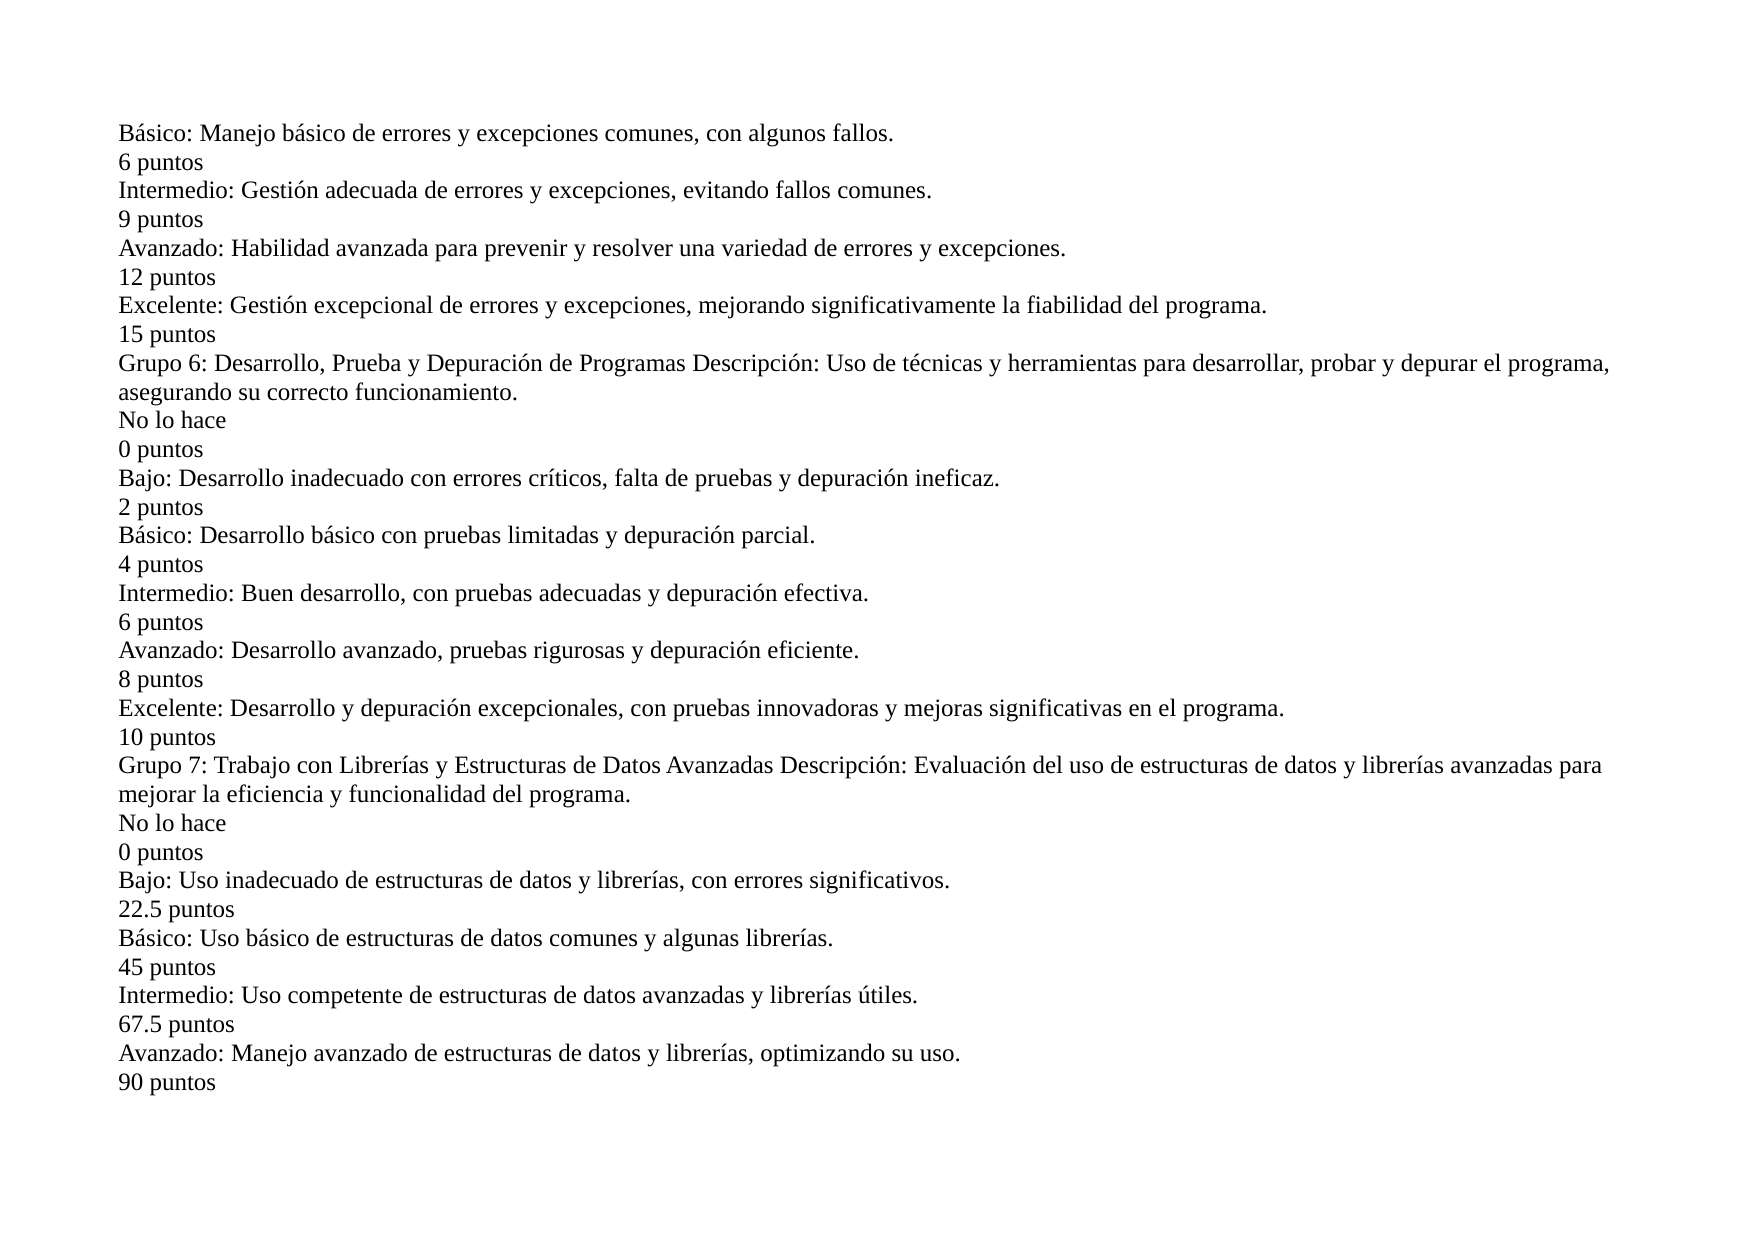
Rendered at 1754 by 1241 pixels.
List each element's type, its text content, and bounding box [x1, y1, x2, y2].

text 6 puntos [118, 607, 1636, 636]
text 2 puntos [118, 492, 1636, 521]
text Excelente: Desarrollo y depuración excepcionales, con pruebas innovadoras y mejoras significativas en el programa. [118, 693, 1636, 722]
text Bajo: Desarrollo inadecuado con errores críticos, falta de pruebas y depuración ineficaz. [118, 463, 1636, 492]
text 4 puntos [118, 549, 1636, 578]
text 0 puntos [118, 837, 1636, 866]
text 6 puntos [118, 147, 1636, 176]
text 90 puntos [118, 1067, 1636, 1096]
text Básico: Desarrollo básico con pruebas limitadas y depuración parcial. [118, 521, 1636, 549]
text Excelente: Gestión excepcional de errores y excepciones, mejorando significativamente la fiabilidad del programa. [118, 291, 1636, 319]
text No lo hace [118, 808, 1636, 837]
text Intermedio: Gestión adecuada de errores y excepciones, evitando fallos comunes. [118, 176, 1636, 204]
text 15 puntos [118, 319, 1636, 348]
text 8 puntos [118, 664, 1636, 693]
text 0 puntos [118, 434, 1636, 463]
text 9 puntos [118, 204, 1636, 233]
text 45 puntos [118, 952, 1636, 981]
text Básico: Manejo básico de errores y excepciones comunes, con algunos fallos. [118, 118, 1636, 147]
text Avanzado: Desarrollo avanzado, pruebas rigurosas y depuración eficiente. [118, 636, 1636, 664]
text Intermedio: Buen desarrollo, con pruebas adecuadas y depuración efectiva. [118, 578, 1636, 607]
text Básico: Uso básico de estructuras de datos comunes y algunas librerías. [118, 923, 1636, 952]
text Avanzado: Habilidad avanzada para prevenir y resolver una variedad de errores y excepciones. [118, 233, 1636, 262]
text 67.5 puntos [118, 1009, 1636, 1038]
text No lo hace [118, 406, 1636, 434]
text Grupo 6: Desarrollo, Prueba y Depuración de Programas Descripción: Uso de técnicas y herramientas para desarrollar, probar y depurar el programa, asegurando su correcto funcionamiento. [118, 348, 1636, 406]
text 22.5 puntos [118, 894, 1636, 923]
text Grupo 7: Trabajo con Librerías y Estructuras de Datos Avanzadas Descripción: Evaluación del uso de estructuras de datos y librerías avanzadas para mejorar la eficiencia y funcionalidad del programa. [118, 751, 1636, 808]
text Avanzado: Manejo avanzado de estructuras de datos y librerías, optimizando su uso. [118, 1038, 1636, 1067]
text Bajo: Uso inadecuado de estructuras de datos y librerías, con errores significativos. [118, 866, 1636, 894]
text 10 puntos [118, 722, 1636, 751]
text Intermedio: Uso competente de estructuras de datos avanzadas y librerías útiles. [118, 981, 1636, 1009]
text 12 puntos [118, 262, 1636, 291]
